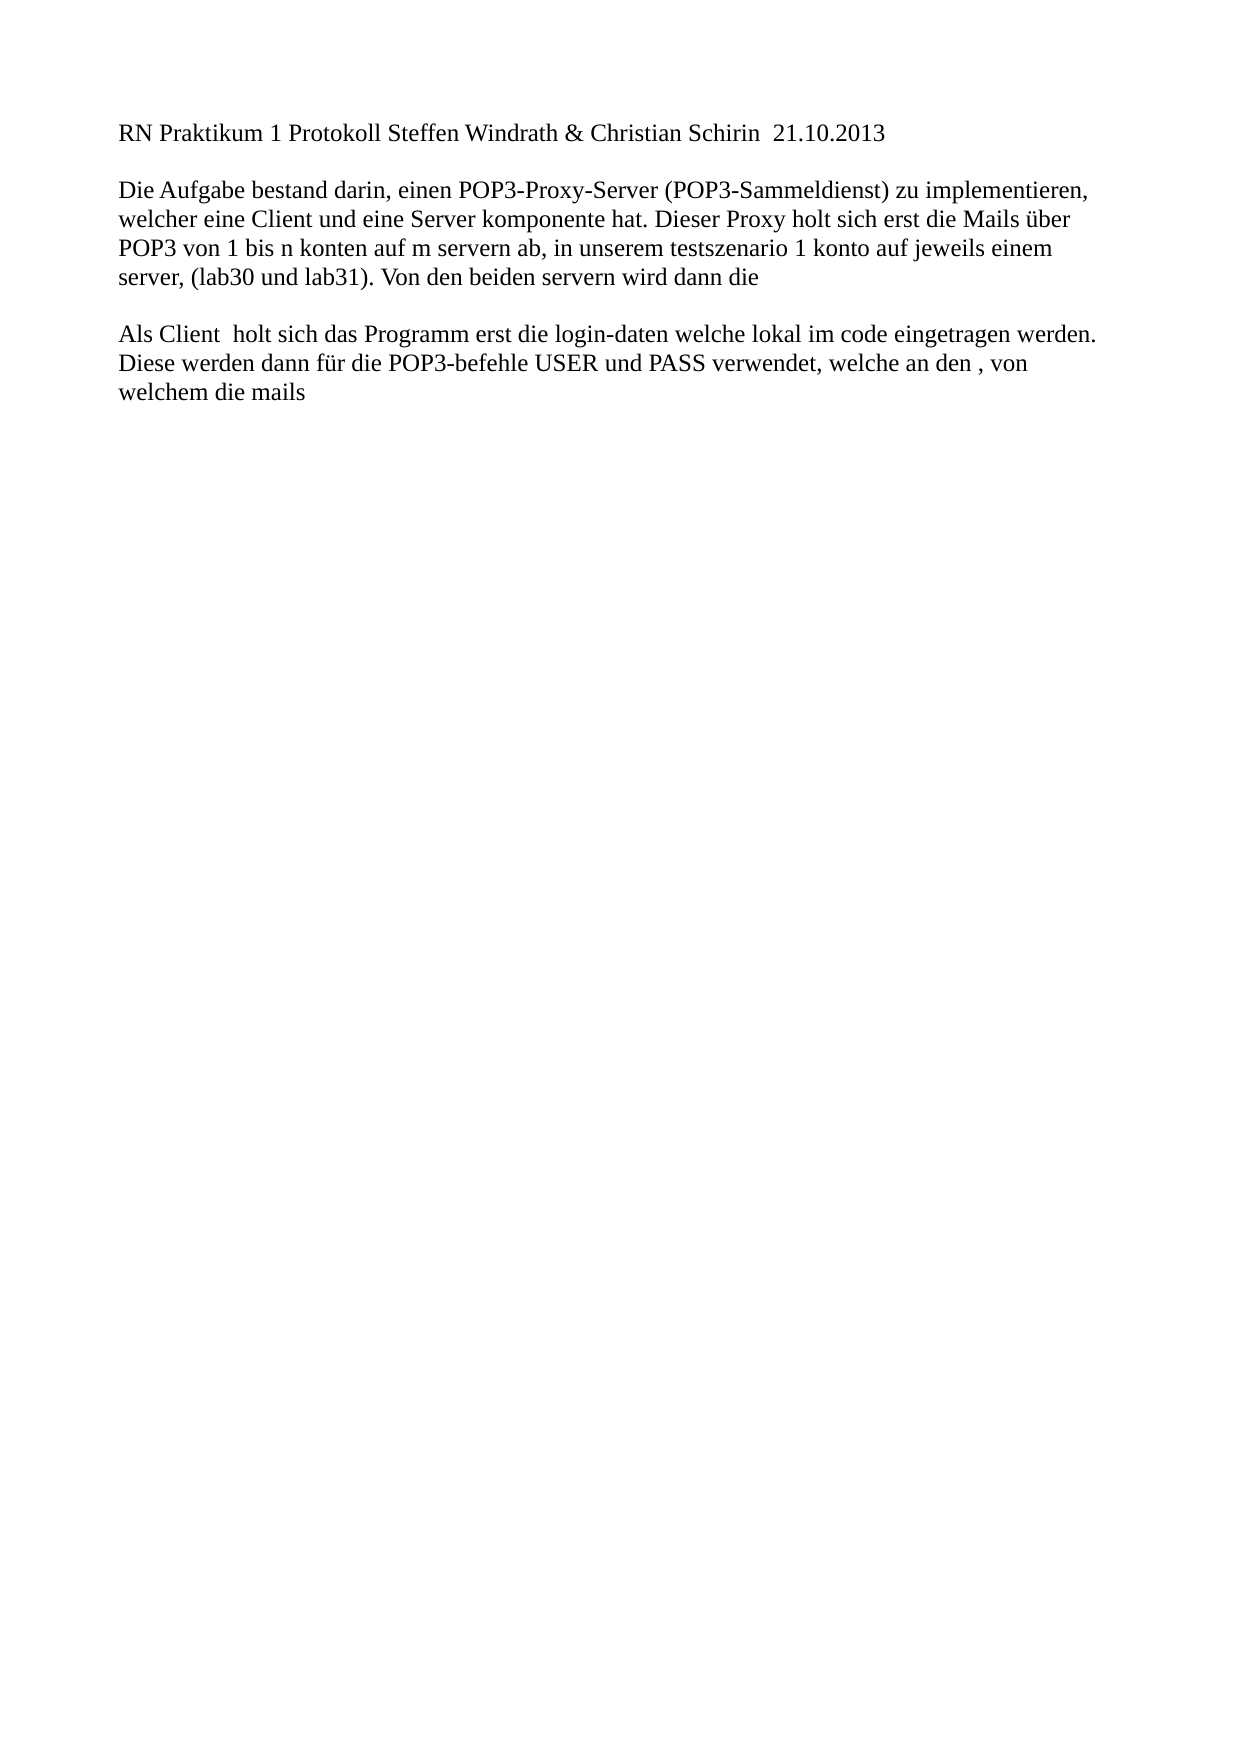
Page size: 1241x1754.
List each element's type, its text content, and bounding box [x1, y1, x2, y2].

text Als Client holt sich das Programm erst die login-daten welche lokal im code eingetragen werden. Diese werden dann für die POP3-befehle USER und PASS verwendet, welche an den , von welchem die mails [118, 319, 1122, 406]
text RN Praktikum 1 Protokoll Steffen Windrath & Christian Schirin 21.10.2013 [118, 118, 1122, 147]
text Die Aufgabe bestand darin, einen POP3-Proxy-Server (POP3-Sammeldienst) zu implementieren, welcher eine Client und eine Server komponente hat. Dieser Proxy holt sich erst die Mails über POP3 von 1 bis n konten auf m servern ab, in unserem testszenario 1 konto auf jeweils einem server, (lab30 und lab31). Von den beiden servern wird dann die [118, 176, 1122, 291]
